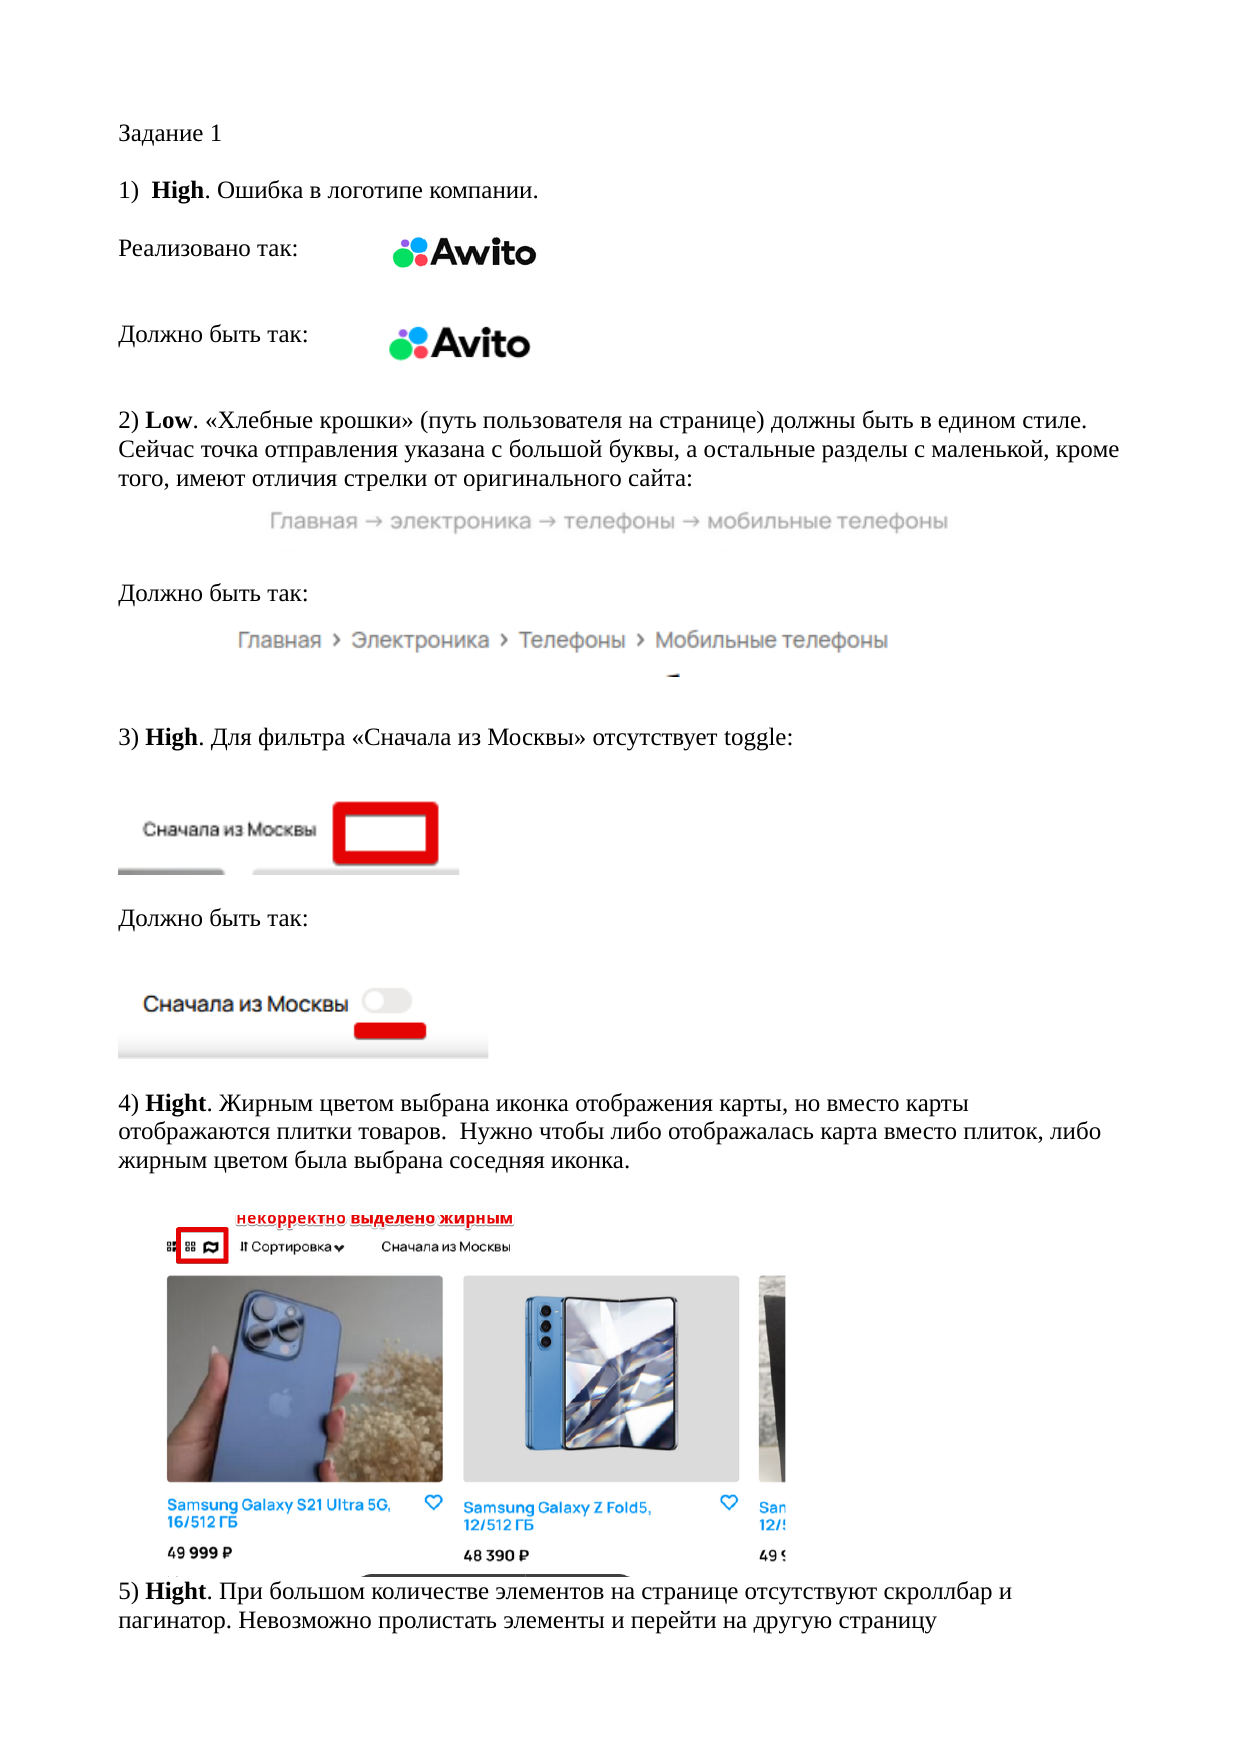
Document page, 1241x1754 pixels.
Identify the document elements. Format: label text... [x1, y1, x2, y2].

text Должно быть так: [118, 903, 1122, 932]
text 5) Hight. При большом количестве элементов на странице отсутствуют скроллбар и пагинатор. Невозможно пролистать элементы и перейти на другую страницу [118, 1576, 1122, 1634]
text 4) Hight. Жирным цветом выбрана иконка отображения карты, но вместо карты отображаются плитки товаров. Нужно чтобы либо отображалась карта вместо плиток, либо жирным цветом была выбрана соседняя иконка. [118, 1088, 1122, 1174]
text 1) High. Ошибка в логотипе компании. [118, 176, 1122, 204]
text [544, 319, 1122, 348]
text 3) High. Для фильтра «Сначала из Москвы» отсутствует toggle: [118, 722, 1122, 751]
text Задание 1 [118, 118, 1122, 147]
text [549, 233, 1122, 262]
text Должно быть так: [118, 319, 370, 348]
text Должно быть так: [118, 578, 1122, 607]
text 2) Low. «Хлебные крошки» (путь пользователя на странице) должны быть в едином стиле. Сейчас точка отправления указана с большой буквы, а остальные разделы с маленькой, кроме того, имеют отличия стрелки от оригинального сайта: [118, 406, 1122, 492]
text Реализовано так: [118, 233, 371, 262]
